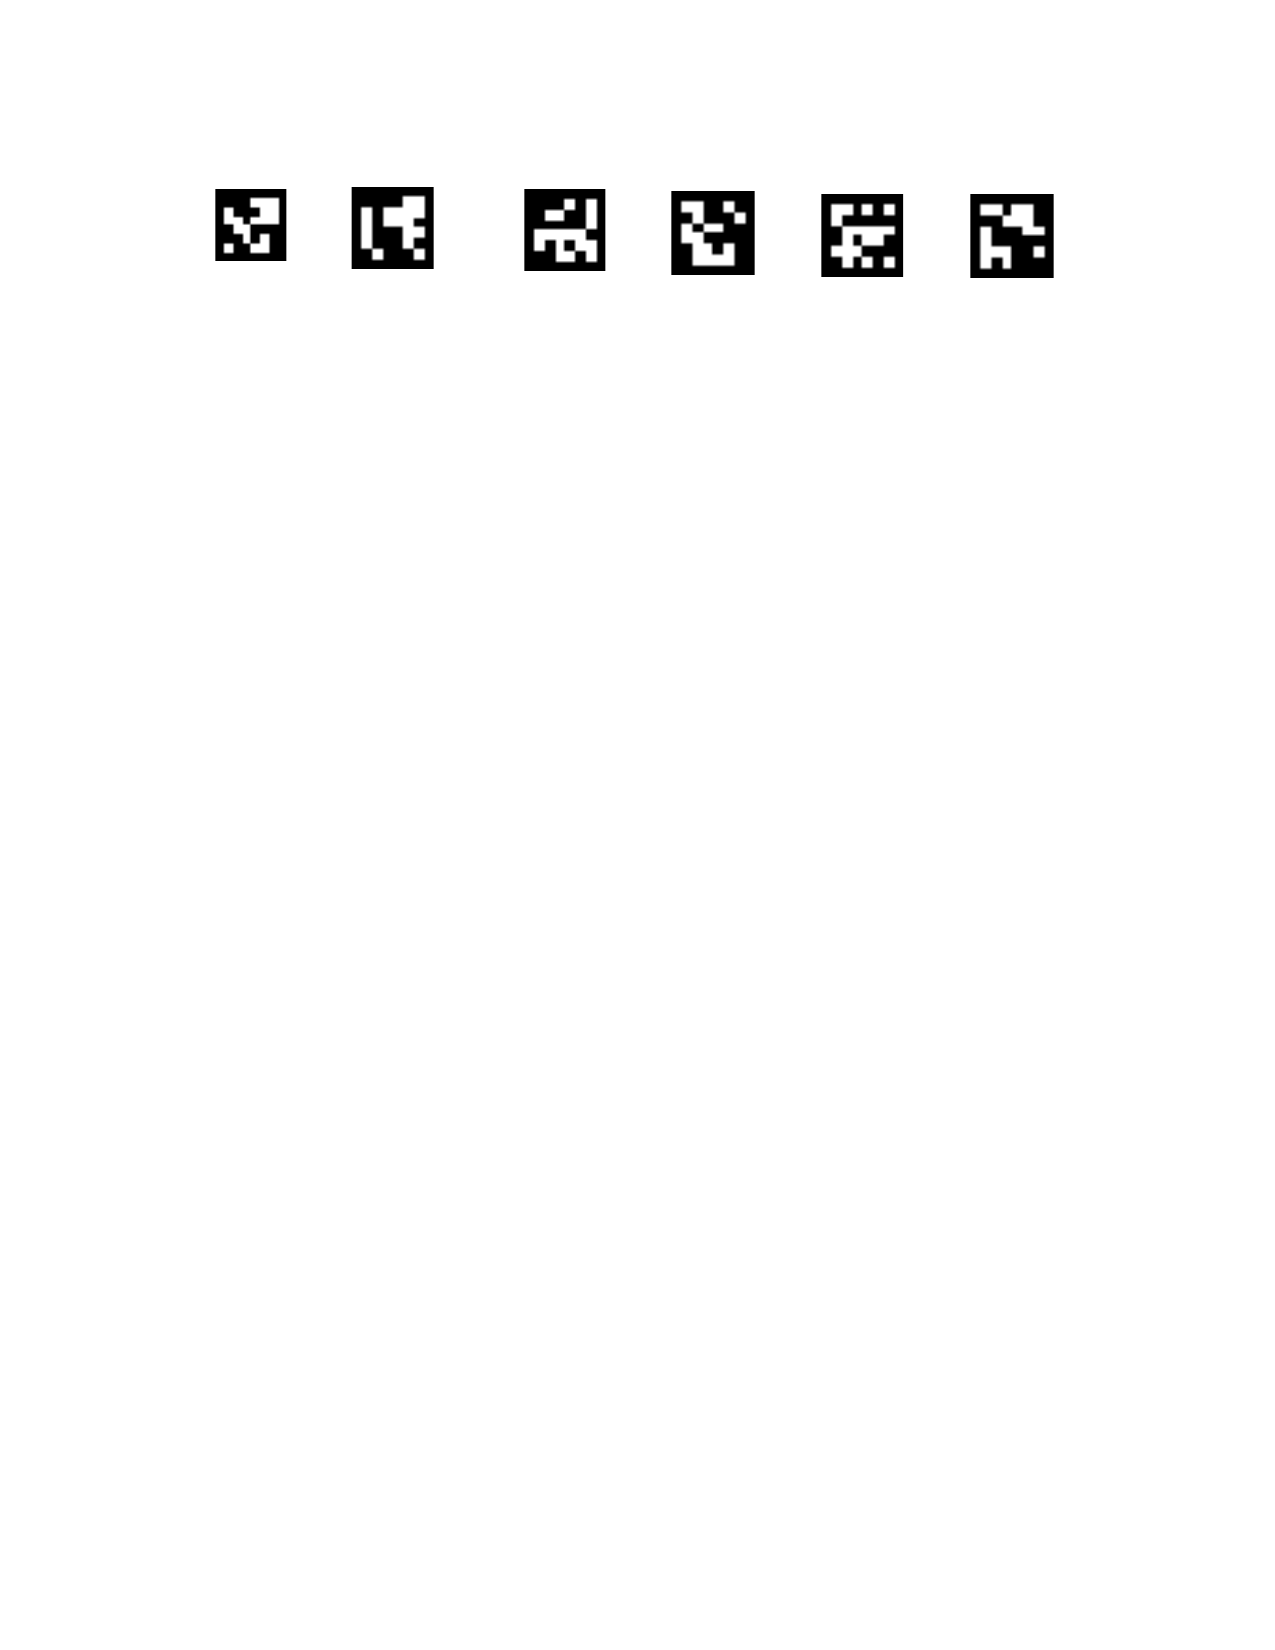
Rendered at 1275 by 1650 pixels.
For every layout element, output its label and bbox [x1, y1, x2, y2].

picture [215, 189, 287, 261]
picture [821, 194, 904, 277]
picture [351, 187, 434, 269]
picture [671, 191, 755, 275]
picture [970, 194, 1054, 278]
picture [524, 189, 606, 271]
